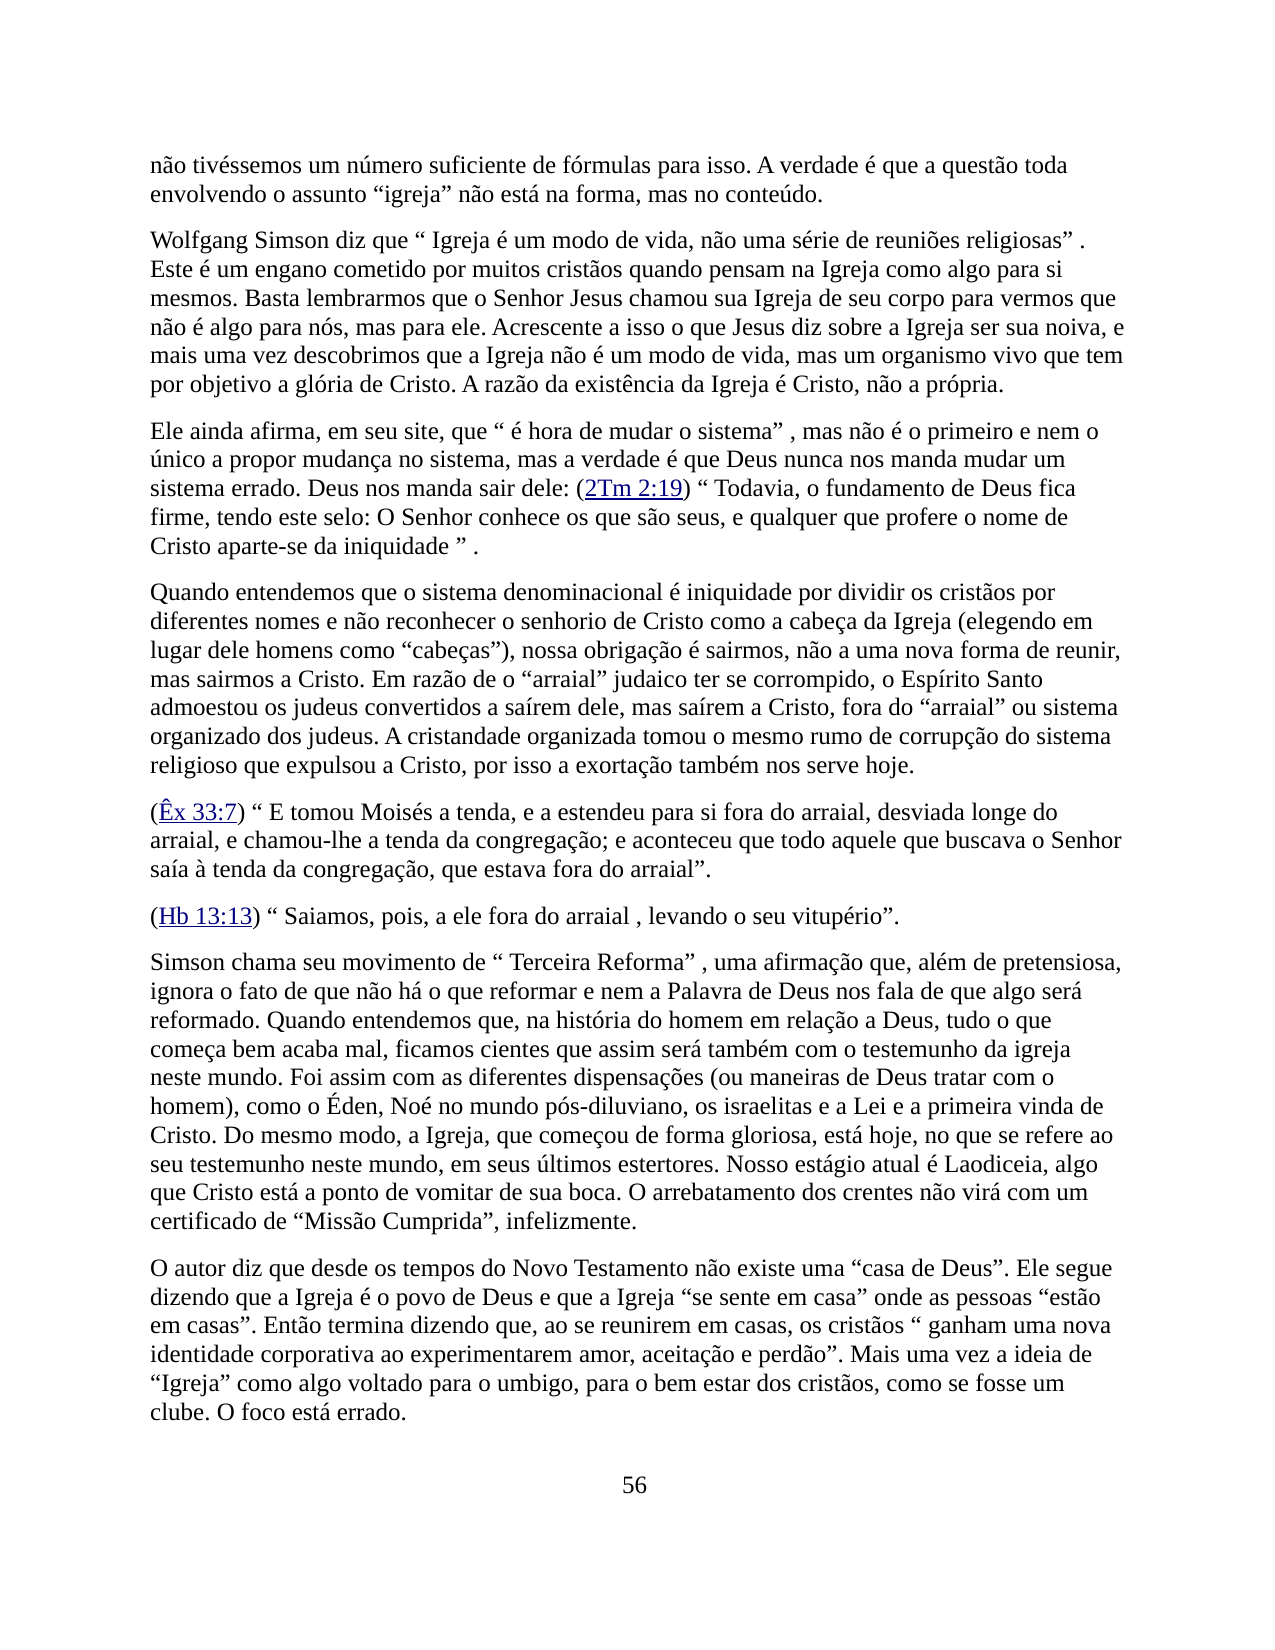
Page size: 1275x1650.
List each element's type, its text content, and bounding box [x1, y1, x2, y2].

text Wolfgang Simson diz que “ Igreja é um modo de vida, não uma série de reuniões religiosas” . Este é um engano cometido por muitos cristãos quando pensam na Igreja como algo para si mesmos. Basta lembrarmos que o Senhor Jesus chamou sua Igreja de seu corpo para vermos que não é algo para nós, mas para ele. Acrescente a isso o que Jesus diz sobre a Igreja ser sua noiva, e mais uma vez descobrimos que a Igreja não é um modo de vida, mas um organismo vivo que tem por objetivo a glória de Cristo. A razão da existência da Igreja é Cristo, não a própria. [150, 225, 1125, 398]
text Quando entendemos que o sistema denominacional é iniquidade por dividir os cristãos por diferentes nomes e não reconhecer o senhorio de Cristo como a cabeça da Igreja (elegendo em lugar dele homens como “cabeças”), nossa obrigação é sairmos, não a uma nova forma de reunir, mas sairmos a Cristo. Em razão de o “arraial” judaico ter se corrompido, o Espírito Santo admoestou os judeus convertidos a saírem dele, mas saírem a Cristo, fora do “arraial” ou sistema organizado dos judeus. A cristandade organizada tomou o mesmo rumo de corrupção do sistema religioso que expulsou a Cristo, por isso a exortação também nos serve hoje. [150, 577, 1125, 779]
text Ele ainda afirma, em seu site, que “ é hora de mudar o sistema” , mas não é o primeiro e nem o único a propor mudança no sistema, mas a verdade é que Deus nunca nos manda mudar um sistema errado. Deus nos manda sair dele: (2Tm 2:19) “ Todavia, o fundamento de Deus fica firme, tendo este selo: O Senhor conhece os que são seus, e qualquer que profere o nome de Cristo aparte-se da iniquidade ” . [150, 416, 1125, 559]
text O autor diz que desde os tempos do Novo Testamento não existe uma “casa de Deus”. Ele segue dizendo que a Igreja é o povo de Deus e que a Igreja “se sente em casa” onde as pessoas “estão em casas”. Então termina dizendo que, ao se reunirem em casas, os cristãos “ ganham uma nova identidade corporativa ao experimentarem amor, aceitação e perdão”. Mais uma vez a ideia de “Igreja” como algo voltado para o umbigo, para o bem estar dos cristãos, como se fosse um clube. O foco está errado. [150, 1253, 1125, 1425]
text Simson chama seu movimento de “ Terceira Reforma” , uma afirmação que, além de pretensiosa, ignora o fato de que não há o que reformar e nem a Palavra de Deus nos fala de que algo será reformado. Quando entendemos que, na história do homem em relação a Deus, tudo o que começa bem acaba mal, ficamos cientes que assim será também com o testemunho da igreja neste mundo. Foi assim com as diferentes dispensações (ou maneiras de Deus tratar com o homem), como o Éden, Noé no mundo pós-diluviano, os israelitas e a Lei e a primeira vinda de Cristo. Do mesmo modo, a Igreja, que começou de forma gloriosa, está hoje, no que se refere ao seu testemunho neste mundo, em seus últimos estertores. Nosso estágio atual é Laodiceia, algo que Cristo está a ponto de vomitar de sua boca. O arrebatamento dos crentes não virá com um certificado de “Missão Cumprida”, infelizmente. [150, 947, 1125, 1235]
text (Hb 13:13) “ Saiamos, pois, a ele fora do arraial , levando o seu vitupério”. [150, 901, 1125, 929]
text não tivéssemos um número suficiente de fórmulas para isso. A verdade é que a questão toda envolvendo o assunto “igreja” não está na forma, mas no conteúdo. [150, 150, 1125, 207]
text (Êx 33:7) “ E tomou Moisés a tenda, e a estendeu para si fora do arraial, desviada longe do arraial, e chamou-lhe a tenda da congregação; e aconteceu que todo aquele que buscava o Senhor saía à tenda da congregação, que estava fora do arraial”. [150, 797, 1125, 883]
